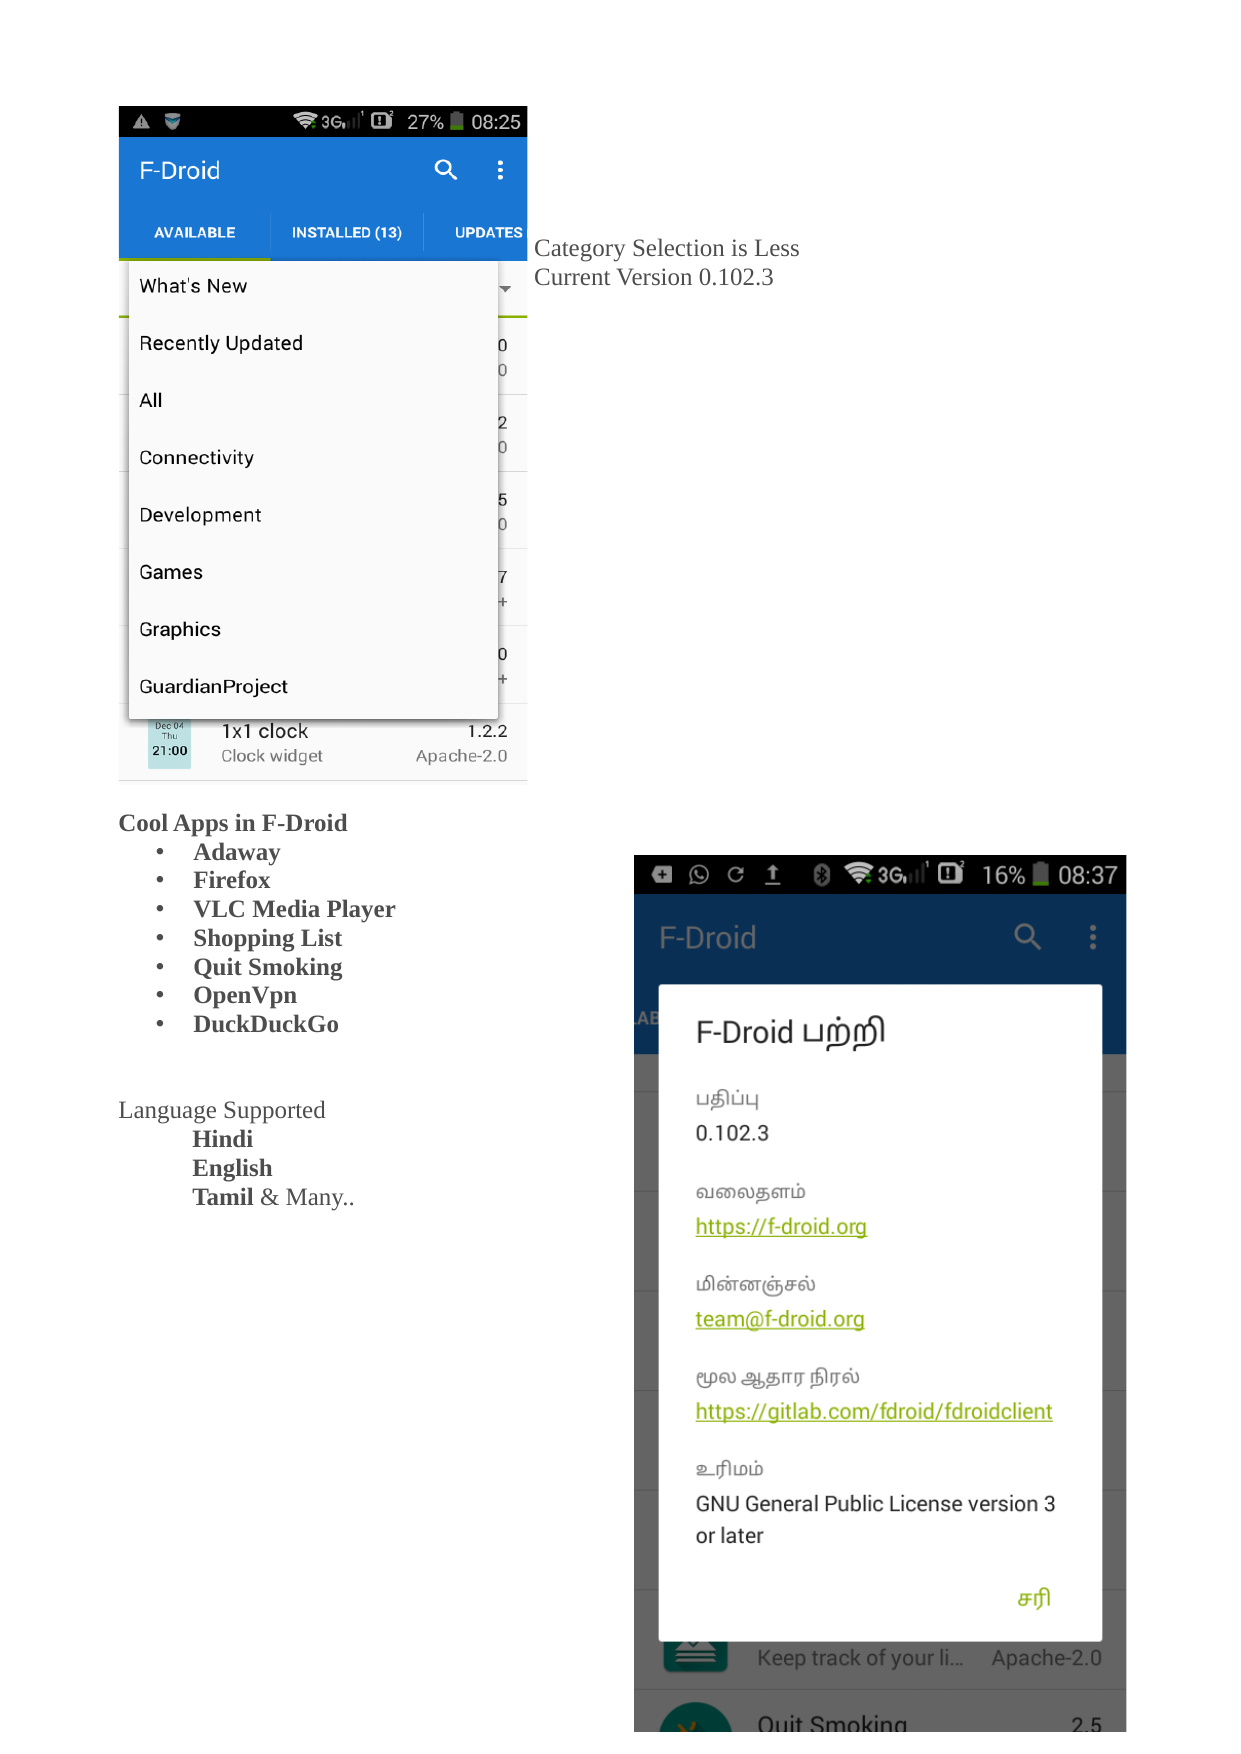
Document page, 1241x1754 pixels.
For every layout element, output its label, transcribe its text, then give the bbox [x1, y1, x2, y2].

text English [118, 1153, 634, 1182]
list OpenVpn [156, 981, 634, 1009]
list Quit Smoking [156, 952, 634, 981]
text Current Version 0.102.3 [528, 262, 1110, 291]
text Tamil & Many.. [118, 1182, 634, 1211]
text Category Selection is Less [528, 233, 1110, 262]
text Language Supported [118, 1096, 634, 1124]
picture [118, 106, 528, 785]
text Hindi [118, 1124, 634, 1153]
list Adaway [156, 837, 1122, 866]
picture [634, 855, 1127, 1732]
list Shopping List [156, 923, 634, 952]
list VLC Media Player [156, 894, 634, 923]
list Firefox [156, 866, 634, 894]
list DuckDuckGo [156, 1009, 634, 1038]
text Cool Apps in F-Droid [118, 808, 1110, 837]
